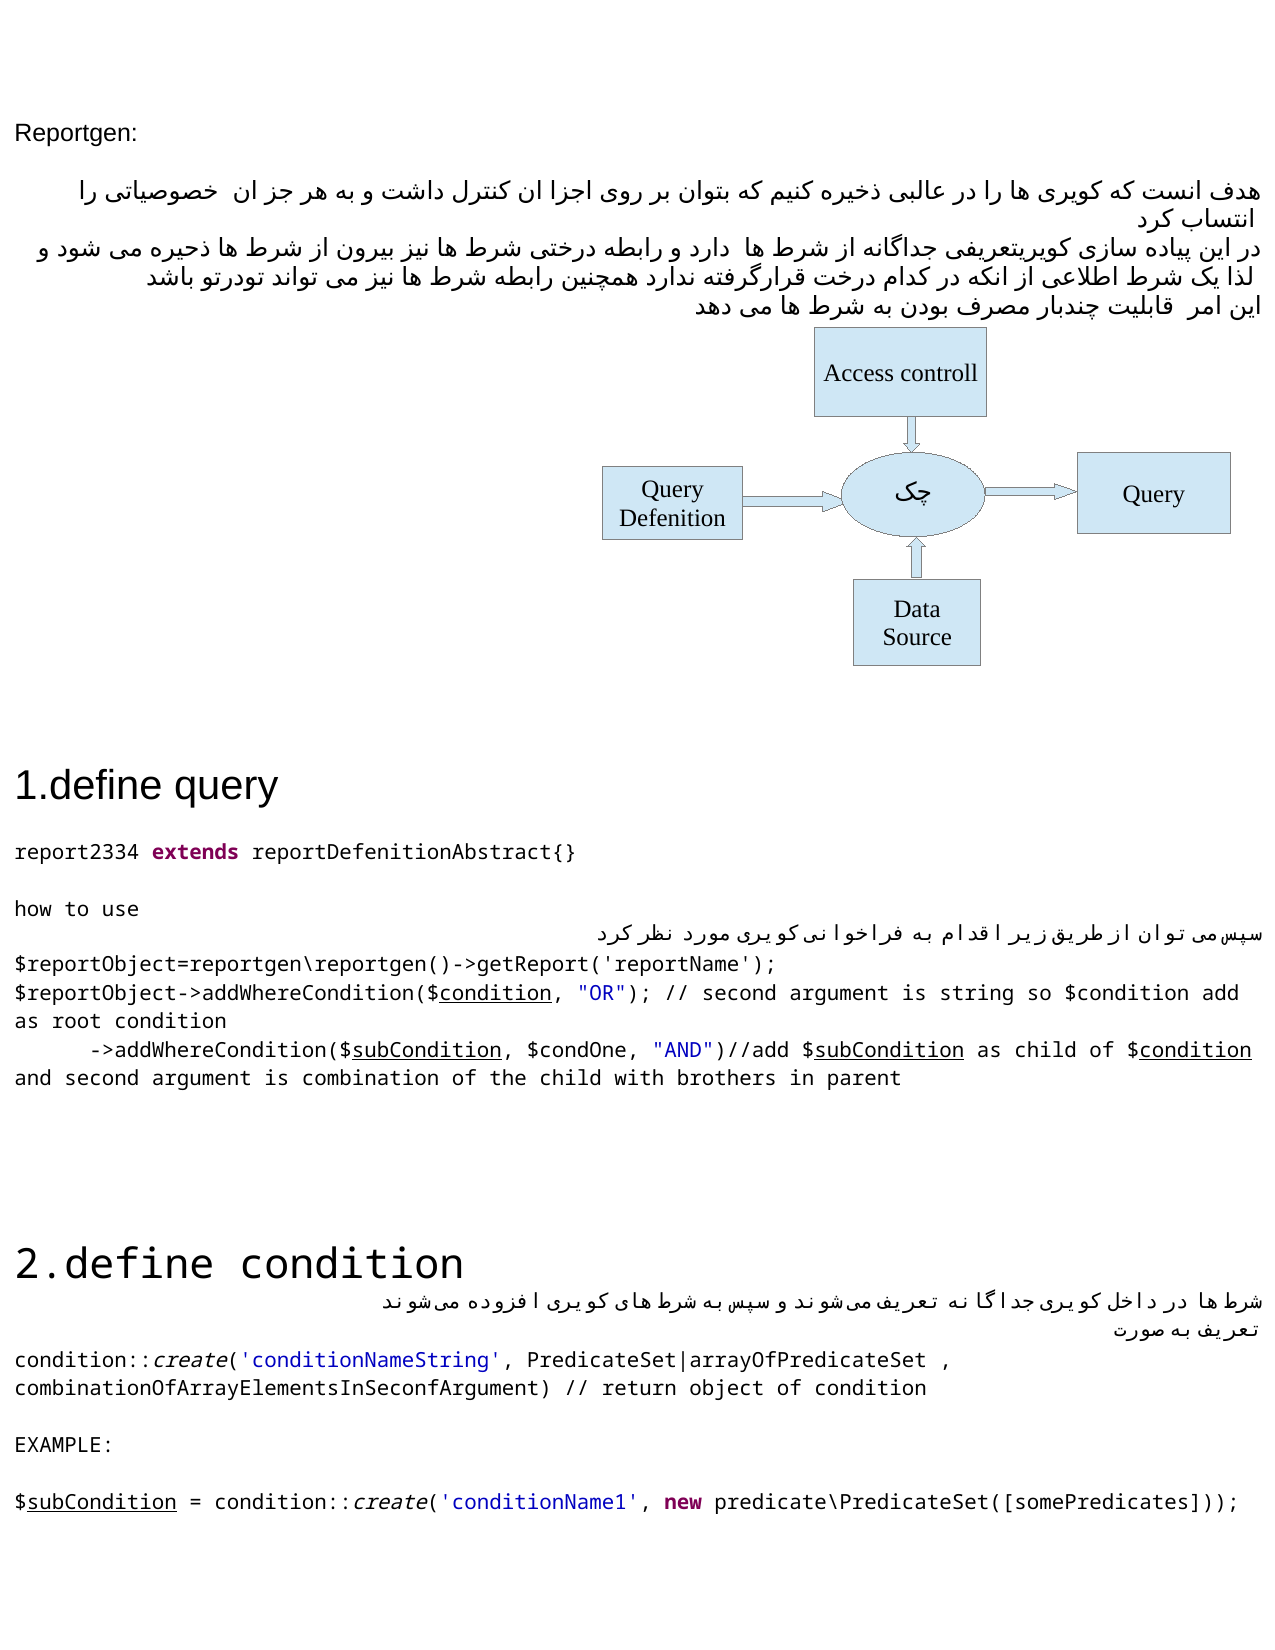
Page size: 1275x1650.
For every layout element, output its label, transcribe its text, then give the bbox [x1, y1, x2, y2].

text ->addWhereCondition($subCondition, $condOne, "AND")//add $subCondition as child of $condition and second argument is combination of the child with brothers in parent [14, 1035, 1262, 1092]
text $reportObject->addWhereCondition($condition, "OR"); // second argument is string so $condition add as root condition [14, 978, 1262, 1035]
text 2.define condition [14, 1233, 1262, 1290]
text $subCondition = condition::create('conditionName1', new predicate\PredicateSet([somePredicates])); [14, 1487, 1262, 1515]
text 1.define query [14, 760, 1262, 808]
text how to use [14, 894, 1262, 922]
text شرط ها در داخل کویری جداگانه تعریف می شوند و سپس به شرط های کویری افزوده می شوند [14, 1290, 1262, 1317]
text $reportObject=reportgen\reportgen()->getReport('reportName'); [14, 949, 1262, 978]
text Reportgen: [14, 118, 1262, 147]
text این امر قابلیت چندبار مصرف بودن به شرط ها می دهد [14, 291, 1262, 319]
text EXAMPLE: [14, 1430, 1262, 1458]
text report2334 extends reportDefenitionAbstract{} [14, 837, 1262, 865]
text سپس می توان از طریق زیر اقدام به فراخوانی کویری مورد نظر کرد [14, 922, 1262, 949]
text condition::create('conditionNameString', PredicateSet|arrayOfPredicateSet , combinationOfArrayElementsInSeconfArgument) // return object of condition [14, 1345, 1262, 1402]
text تعریف به صورت [14, 1317, 1262, 1345]
text در این پیاده سازی کویریتعریفی جداگانه از شرط ها دارد و رابطه درختی شرط ها نیز بیرون از شرط ها ذحیره می شود و لذا یک شرط اطلاعی از انکه در کدام درخت قرارگرفته ندارد همچنین رابطه شرط ها نیز می تواند تودرتو باشد [14, 233, 1262, 291]
text هدف انست که کویری ها را در عالبی ذخیره کنیم که بتوان بر روی اجزا ان کنترل داشت و به هر جز ان خصوصیاتی را انتساب کرد [14, 176, 1262, 233]
